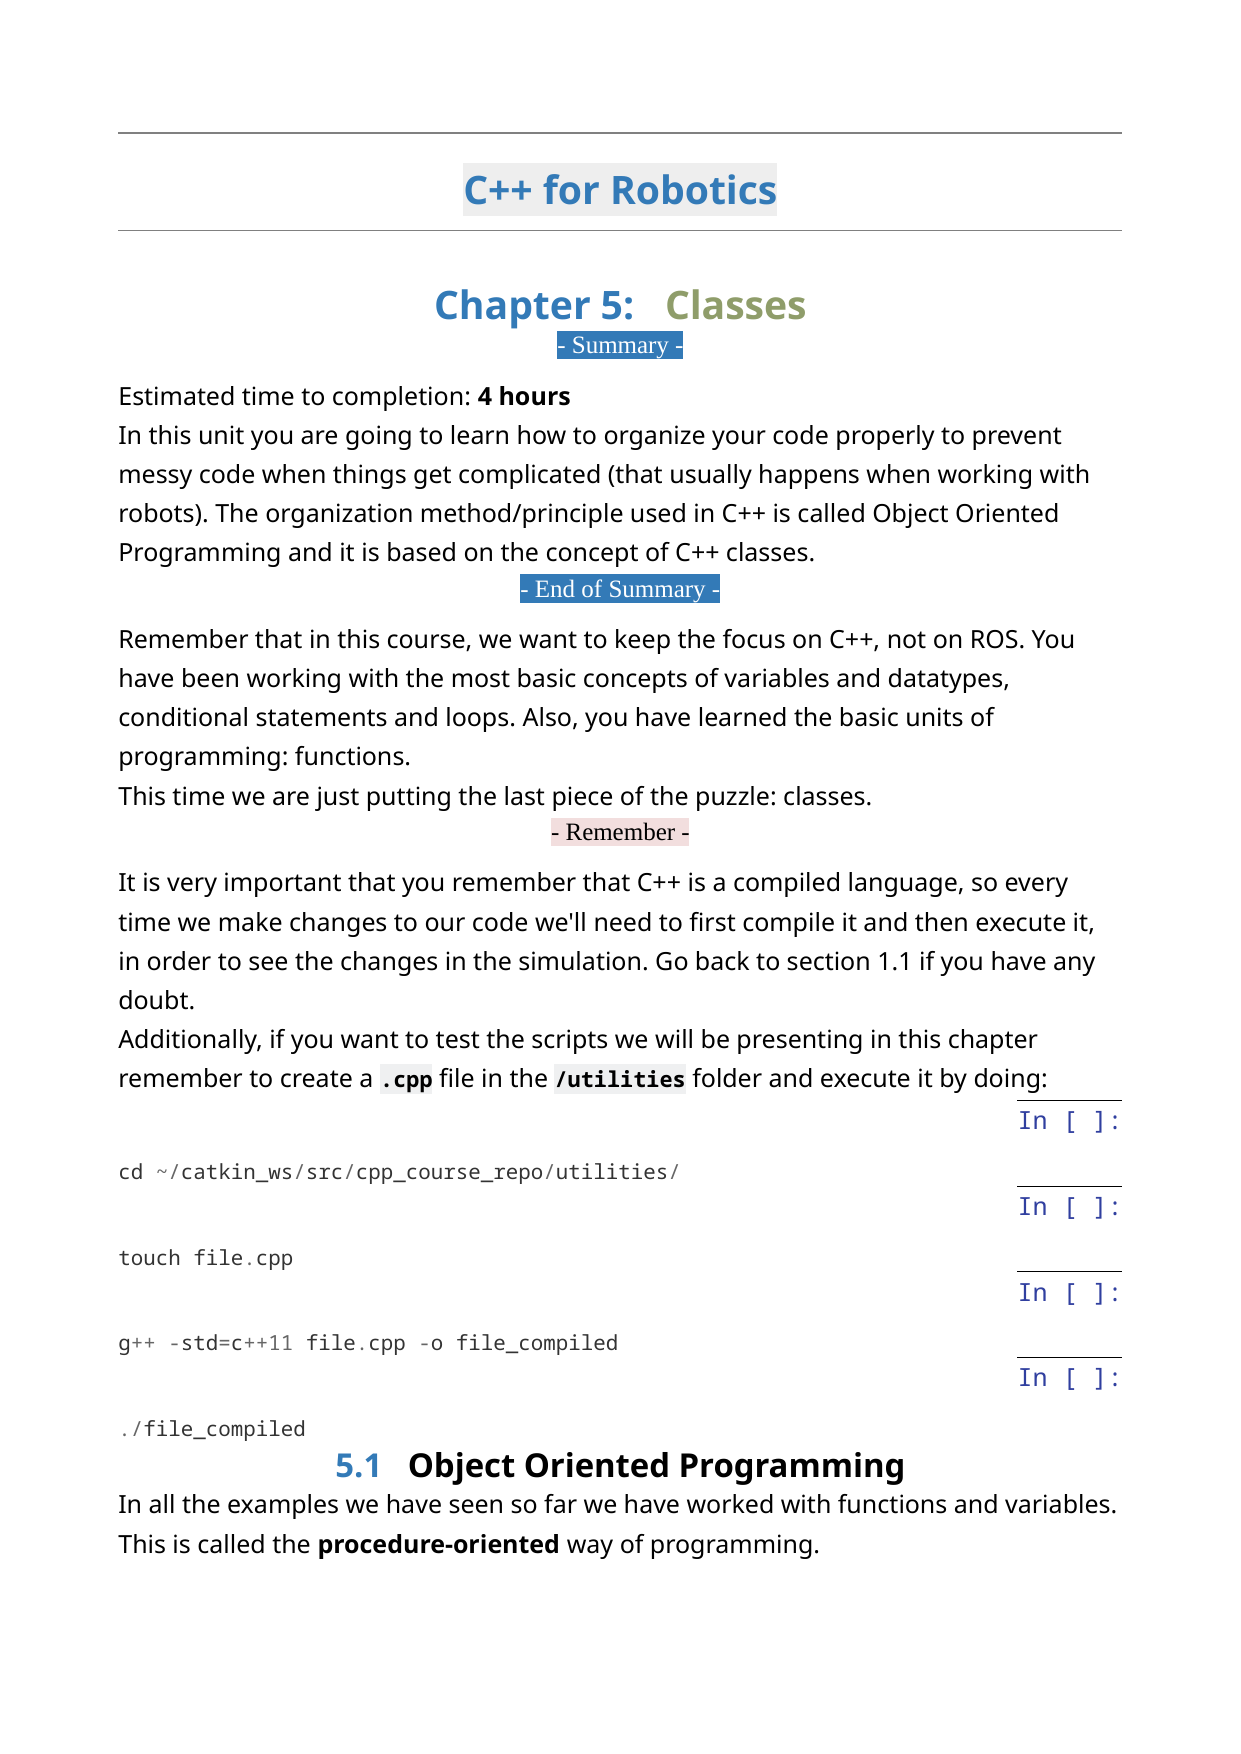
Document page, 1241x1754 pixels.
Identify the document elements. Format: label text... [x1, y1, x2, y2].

text - Remember - [118, 817, 1122, 846]
text ./file_compiled [118, 1414, 1122, 1442]
text In [ ]: [118, 1357, 1122, 1394]
text In this unit you are going to learn how to organize your code properly to prevent messy code when things get complicated (that usually happens when working with robots). The organization method/principle used in C++ is called Object Oriented Programming and it is based on the concept of C++ classes. [118, 417, 1122, 569]
text Additionally, if you want to test the scripts we will be presenting in this chapter remember to create a .cpp file in the /utilities folder and execute it by doing: [118, 1022, 1122, 1095]
text cd ~/catkin_ws/src/cpp_course_repo/utilities/ [118, 1157, 1122, 1186]
text In [ ]: [118, 1186, 1122, 1223]
text In [ ]: [118, 1100, 1122, 1137]
text It is very important that you remember that C++ is a compiled language, so every time we make changes to our code we'll need to first compile it and then execute it, in order to see the changes in the simulation. Go back to section 1.1 if you have any doubt. [118, 865, 1122, 1017]
text g++ -std=c++11 file.cpp -o file_compiled [118, 1328, 1122, 1357]
subtitle Chapter 5: Classes [118, 277, 1122, 331]
text - End of Summary - [118, 574, 1122, 603]
text Estimated time to completion: 4 hours [118, 378, 1122, 412]
subtitle 5.1 Object Oriented Programming [118, 1442, 1122, 1487]
text - Summary - [118, 331, 1122, 359]
text This time we are just putting the last piece of the puzzle: classes. [118, 778, 1122, 812]
text touch file.cpp [118, 1243, 1122, 1271]
text Remember that in this course, we want to keep the focus on C++, not on ROS. You have been working with the most basic concepts of variables and datatypes, conditional statements and loops. Also, you have learned the basic units of programming: functions. [118, 622, 1122, 773]
subtitle C++ for Robotics [118, 162, 1122, 216]
text In all the examples we have seen so far we have worked with functions and variables. This is called the procedure-oriented way of programming. [118, 1487, 1122, 1560]
text In [ ]: [118, 1271, 1122, 1308]
